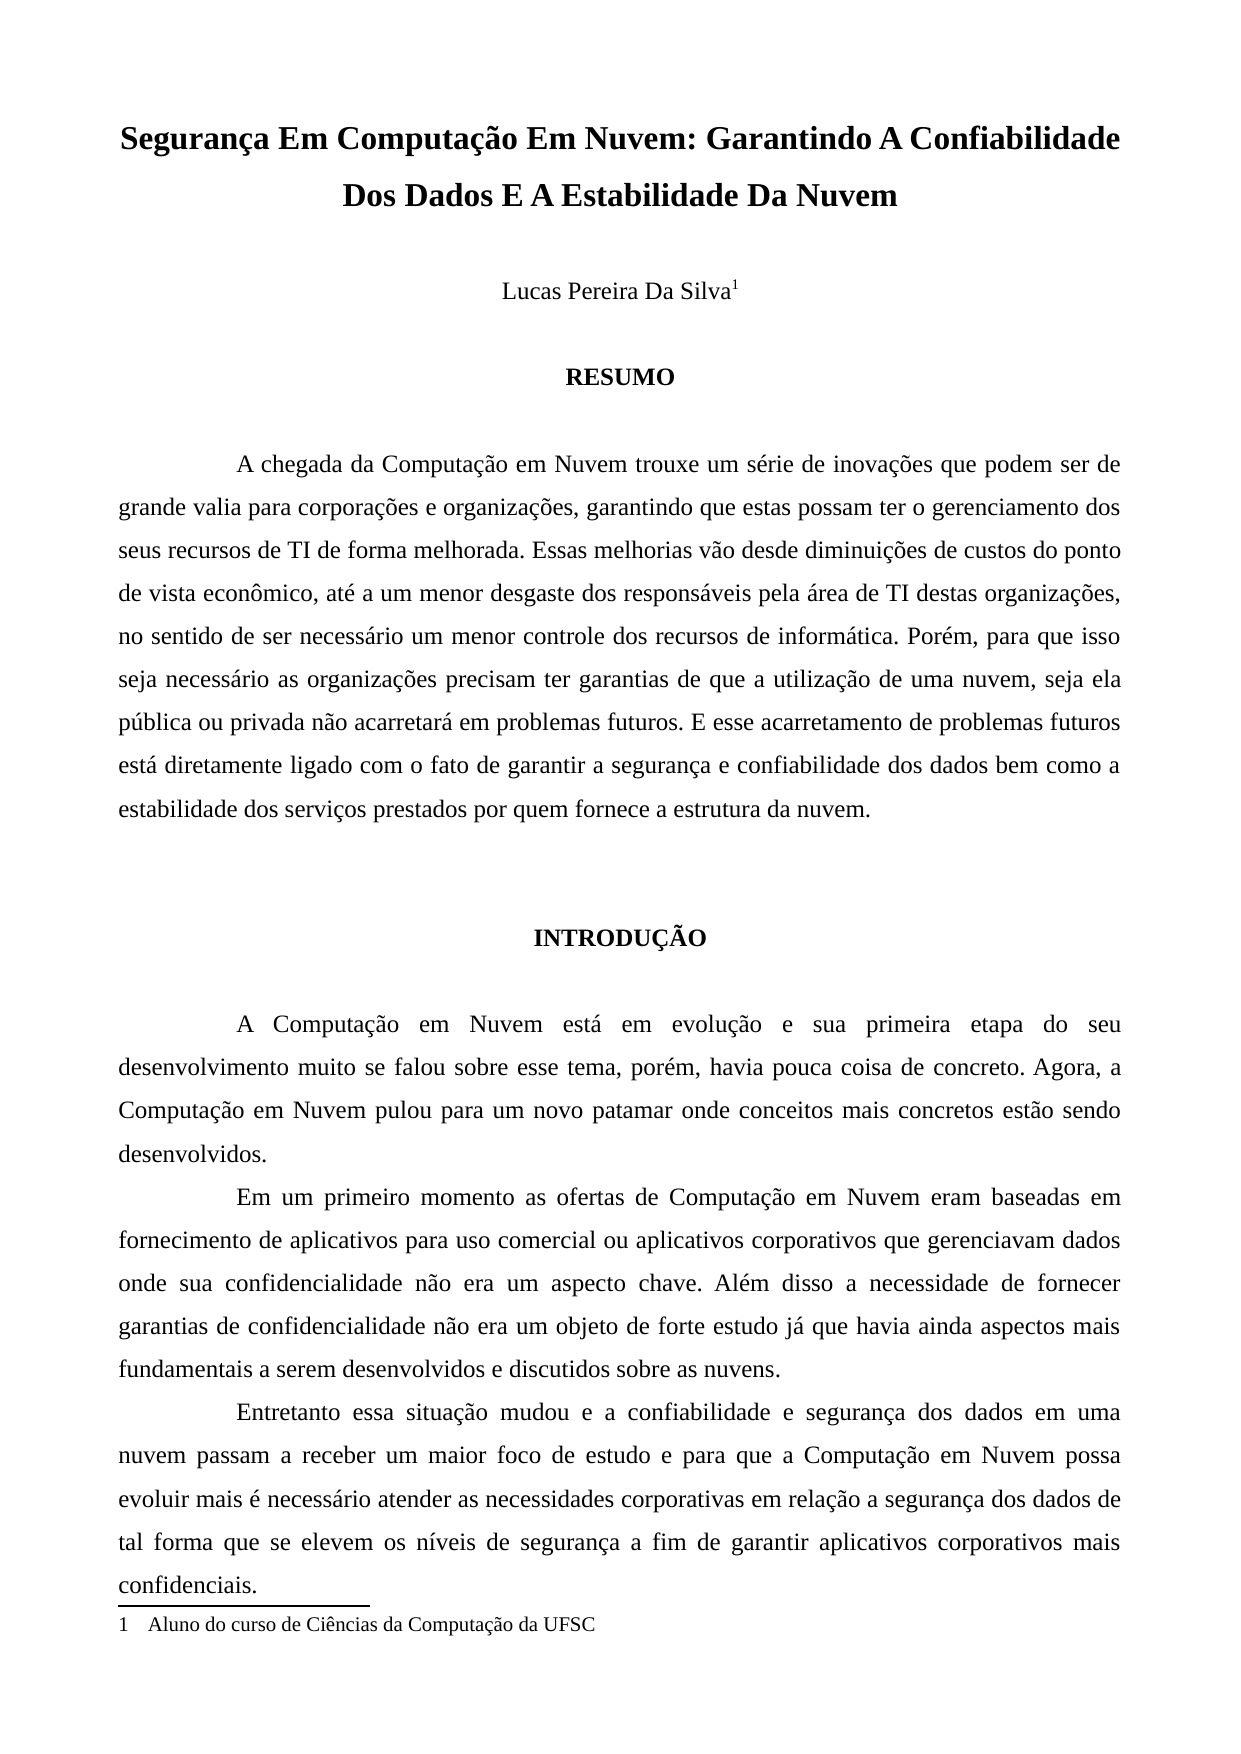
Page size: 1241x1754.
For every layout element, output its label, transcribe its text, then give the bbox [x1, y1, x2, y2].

text Entretanto essa situação mudou e a confiabilidade e segurança dos dados em uma nuvem passam a receber um maior foco de estudo e para que a Computação em Nuvem possa evoluir mais é necessário atender as necessidades corporativas em relação a segurança dos dados de tal forma que se elevem os níveis de segurança a fim de garantir aplicativos corporativos mais confidenciais. [118, 1397, 1122, 1599]
text Lucas Pereira Da Silva [118, 276, 1122, 305]
text Aluno do curso de Ciências da Computação da UFSC [118, 1612, 1122, 1636]
text A chegada da Computação em Nuvem trouxe um série de inovações que podem ser de grande valia para corporações e organizações, garantindo que estas possam ter o gerenciamento dos seus recursos de TI de forma melhorada. Essas melhorias vão desde diminuições de custos do ponto de vista econômico, até a um menor desgaste dos responsáveis pela área de TI destas organizações, no sentido de ser necessário um menor controle dos recursos de informática. Porém, para que isso seja necessário as organizações precisam ter garantias de que a utilização de uma nuvem, seja ela pública ou privada não acarretará em problemas futuros. E esse acarretamento de problemas futuros está diretamente ligado com o fato de garantir a segurança e confiabilidade dos dados bem como a estabilidade dos serviços prestados por quem fornece a estrutura da nuvem. [118, 449, 1122, 822]
text Em um primeiro momento as ofertas de Computação em Nuvem eram baseadas em fornecimento de aplicativos para uso comercial ou aplicativos corporativos que gerenciavam dados onde sua confidencialidade não era um aspecto chave. Além disso a necessidade de fornecer garantias de confidencialidade não era um objeto de forte estudo já que havia ainda aspectos mais fundamentais a serem desenvolvidos e discutidos sobre as nuvens. [118, 1182, 1122, 1383]
text RESUMO [118, 362, 1122, 391]
text INTRODUÇÃO [118, 923, 1122, 952]
text Segurança Em Computação Em Nuvem: Garantindo A Confiabilidade Dos Dados E A Estabilidade Da Nuvem [118, 118, 1122, 214]
text A Computação em Nuvem está em evolução e sua primeira etapa do seu desenvolvimento muito se falou sobre esse tema, porém, havia pouca coisa de concreto. Agora, a Computação em Nuvem pulou para um novo patamar onde conceitos mais concretos estão sendo desenvolvidos. [118, 1009, 1122, 1167]
